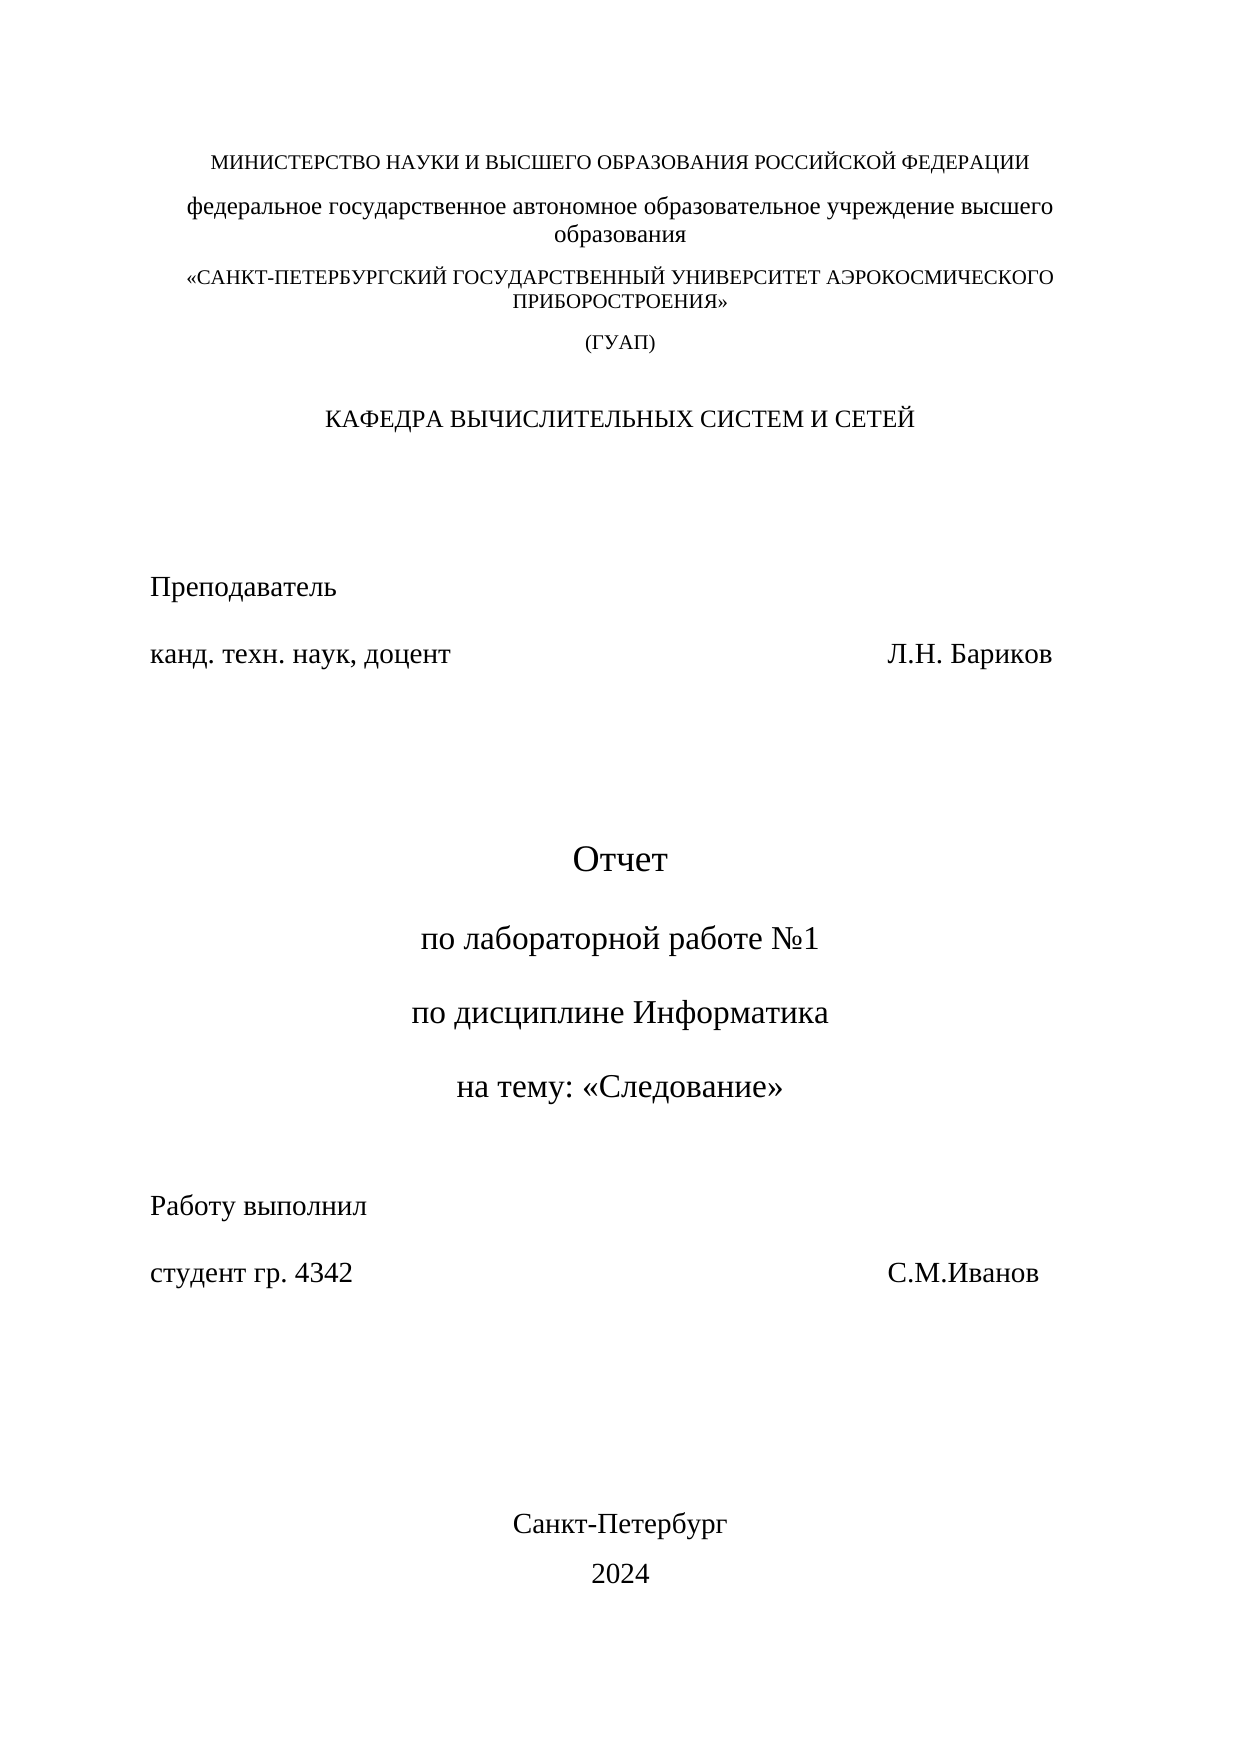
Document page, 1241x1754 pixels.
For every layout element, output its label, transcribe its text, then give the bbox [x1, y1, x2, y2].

text Работу выполнил [150, 1188, 1090, 1222]
text федеральное государственное автономное образовательное учреждение высшего образования [150, 191, 1090, 248]
text Преподаватель [150, 569, 1090, 602]
text Отчет [150, 837, 1090, 880]
text «САНКТ-ПЕТЕРБУРГСКИЙ ГОСУДАРСТВЕННЫЙ УНИВЕРСИТЕТ АЭРОКОСМИЧЕСКОГО ПРИБОРОСТРОЕНИЯ» [150, 265, 1090, 313]
text МИНИСТЕРСТВО НАУКИ И ВЫСШЕГО ОБРАЗОВАНИЯ РОССИЙСКОЙ ФЕДЕРАЦИИ [150, 150, 1090, 174]
text по дисциплине Информатика [150, 992, 1090, 1030]
text 2024 [150, 1556, 1090, 1590]
text КАФЕДРА ВЫЧИСЛИТЕЛЬНЫХ СИСТЕМ И СЕТЕЙ [150, 404, 1090, 432]
text по лабораторной работе №1 [150, 918, 1090, 956]
text Санкт-Петербург [150, 1506, 1090, 1540]
text на тему: «Следование» [150, 1066, 1090, 1104]
text канд. техн. наук, доцент Л.Н. Бариков [150, 636, 1090, 669]
text (ГУАП) [150, 330, 1090, 354]
text студент гр. 4342 C.М.Иванов [150, 1255, 1090, 1289]
